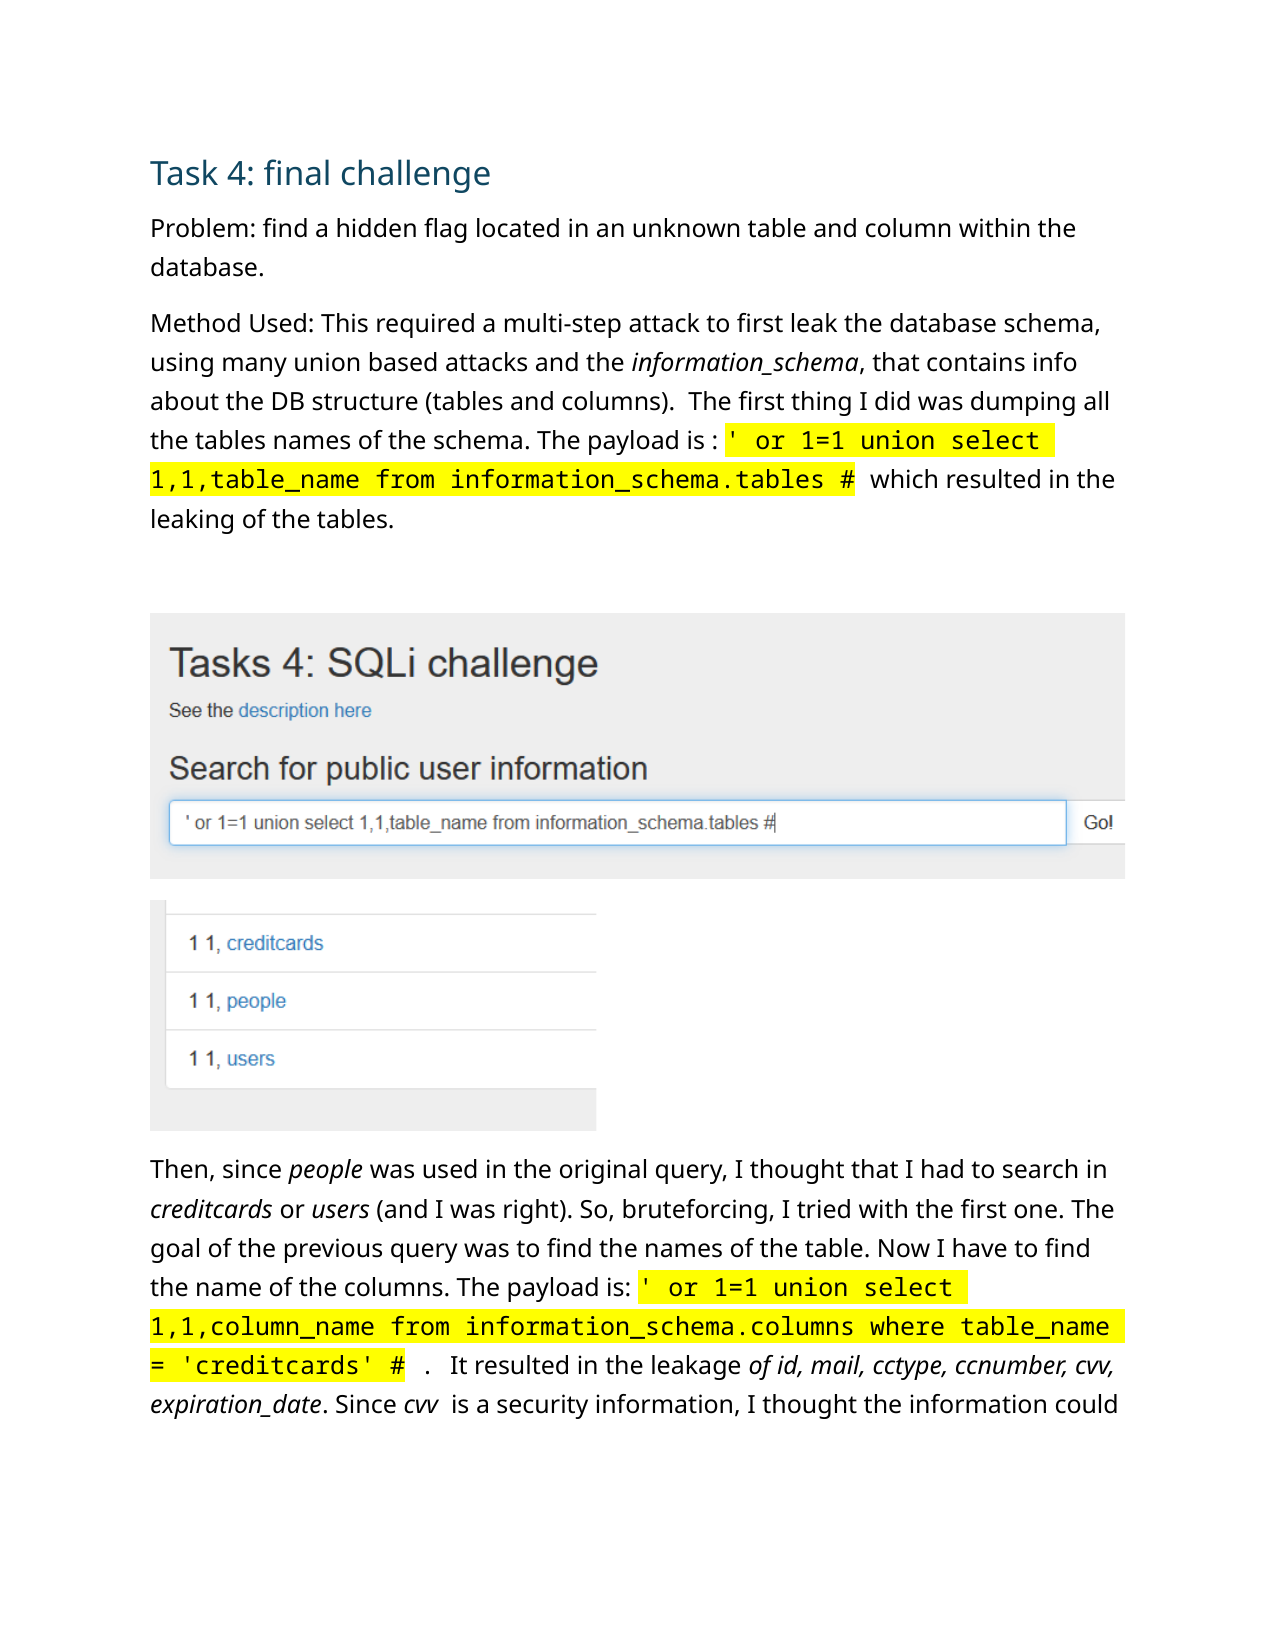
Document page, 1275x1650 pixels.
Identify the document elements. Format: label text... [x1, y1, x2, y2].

subtitle Task 4: final challenge [150, 150, 1125, 195]
text Problem: find a hidden flag located in an unknown table and column within the database. [150, 211, 1125, 284]
text Method Used: This required a multi-step attack to first leak the database schema, using many union based attacks and the information_schema, that contains info about the DB structure (tables and columns). The first thing I did was dumping all the tables names of the schema. The payload is : ' or 1=1 union select 1,1,table_name from information_schema.tables # which resulted in the leaking of the tables. [150, 306, 1125, 535]
text Then, since people was used in the original query, I thought that I had to search in creditcards or users (and I was right). So, bruteforcing, I tried with the first one. The goal of the previous query was to find the names of the table. Now I have to find the name of the columns. The payload is: ' or 1=1 union select 1,1,column_name from information_schema.columns where table_name = 'creditcards' # . It resulted in the leakage of id, mail, cctype, ccnumber, cvv, expiration_date. Since cvv is a security information, I thought the information could [150, 1152, 1125, 1421]
